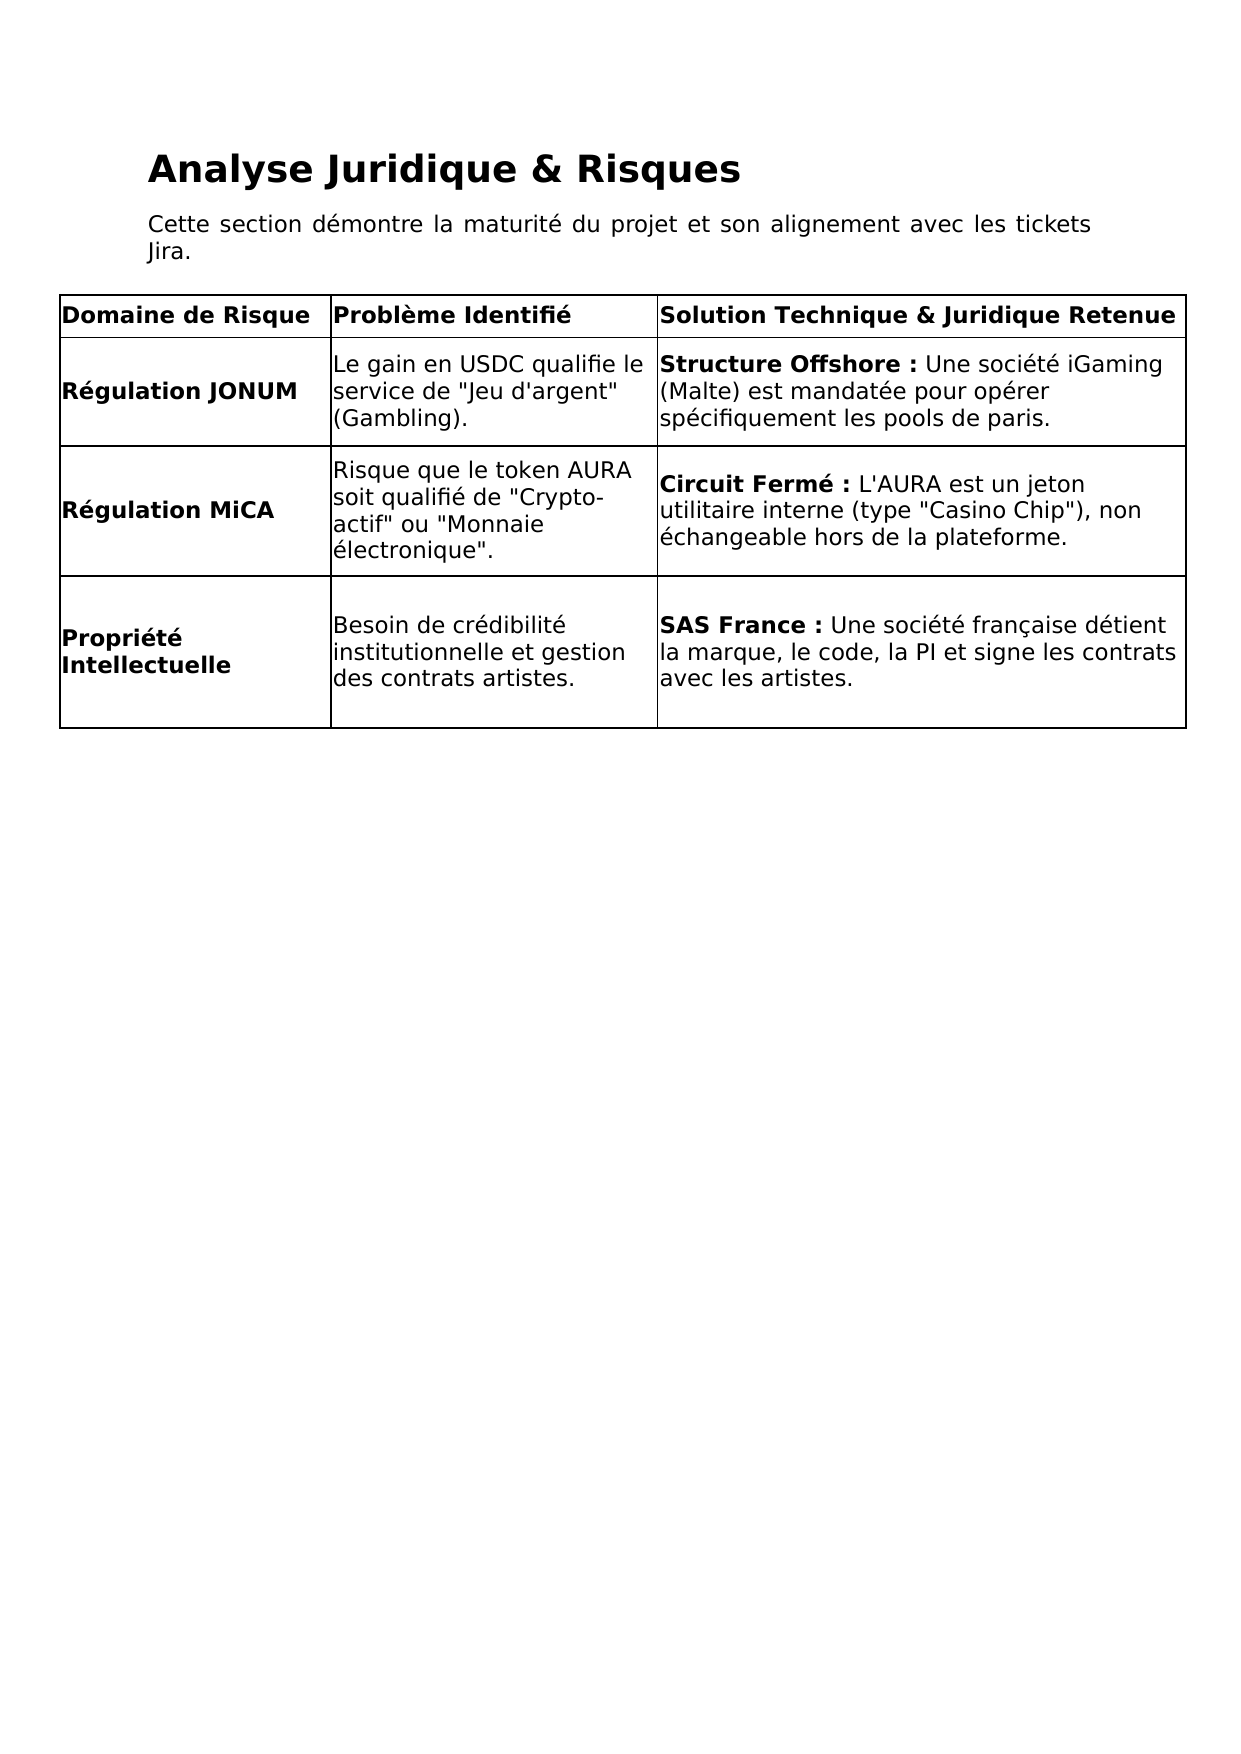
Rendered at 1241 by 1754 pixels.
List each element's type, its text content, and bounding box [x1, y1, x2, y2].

table_cell Circuit Fermé : L'AURA est un jeton utilitaire interne (type "Casino Chip"), non échangeable hors de la plateforme. [658, 447, 1185, 575]
table_cell Régulation MiCA [61, 447, 330, 575]
table_cell Régulation JONUM [61, 338, 330, 445]
table_cell Structure Offshore : Une société iGaming (Malte) est mandatée pour opérer spécifiquement les pools de paris. [658, 338, 1185, 445]
table_cell SAS France : Une société française détient la marque, le code, la PI et signe les contrats avec les artistes. [658, 577, 1185, 727]
table_cell Le gain en USDC qualifie le service de "Jeu d'argent" (Gambling). [332, 338, 657, 445]
table_header Problème Identifié [332, 296, 657, 336]
table_header Domaine de Risque [61, 296, 330, 336]
table_cell Propriété Intellectuelle [61, 577, 330, 727]
table_cell Besoin de crédibilité institutionnelle et gestion des contrats artistes. [332, 577, 657, 727]
table_cell Risque que le token AURA soit qualifié de "Crypto-actif" ou "Monnaie électronique". [332, 447, 657, 575]
text Cette section démontre la maturité du projet et son alignement avec les tickets Jira. [148, 211, 1093, 265]
text Analyse Juridique & Risques [148, 148, 1093, 191]
table_header Solution Technique & Juridique Retenue [658, 296, 1185, 336]
